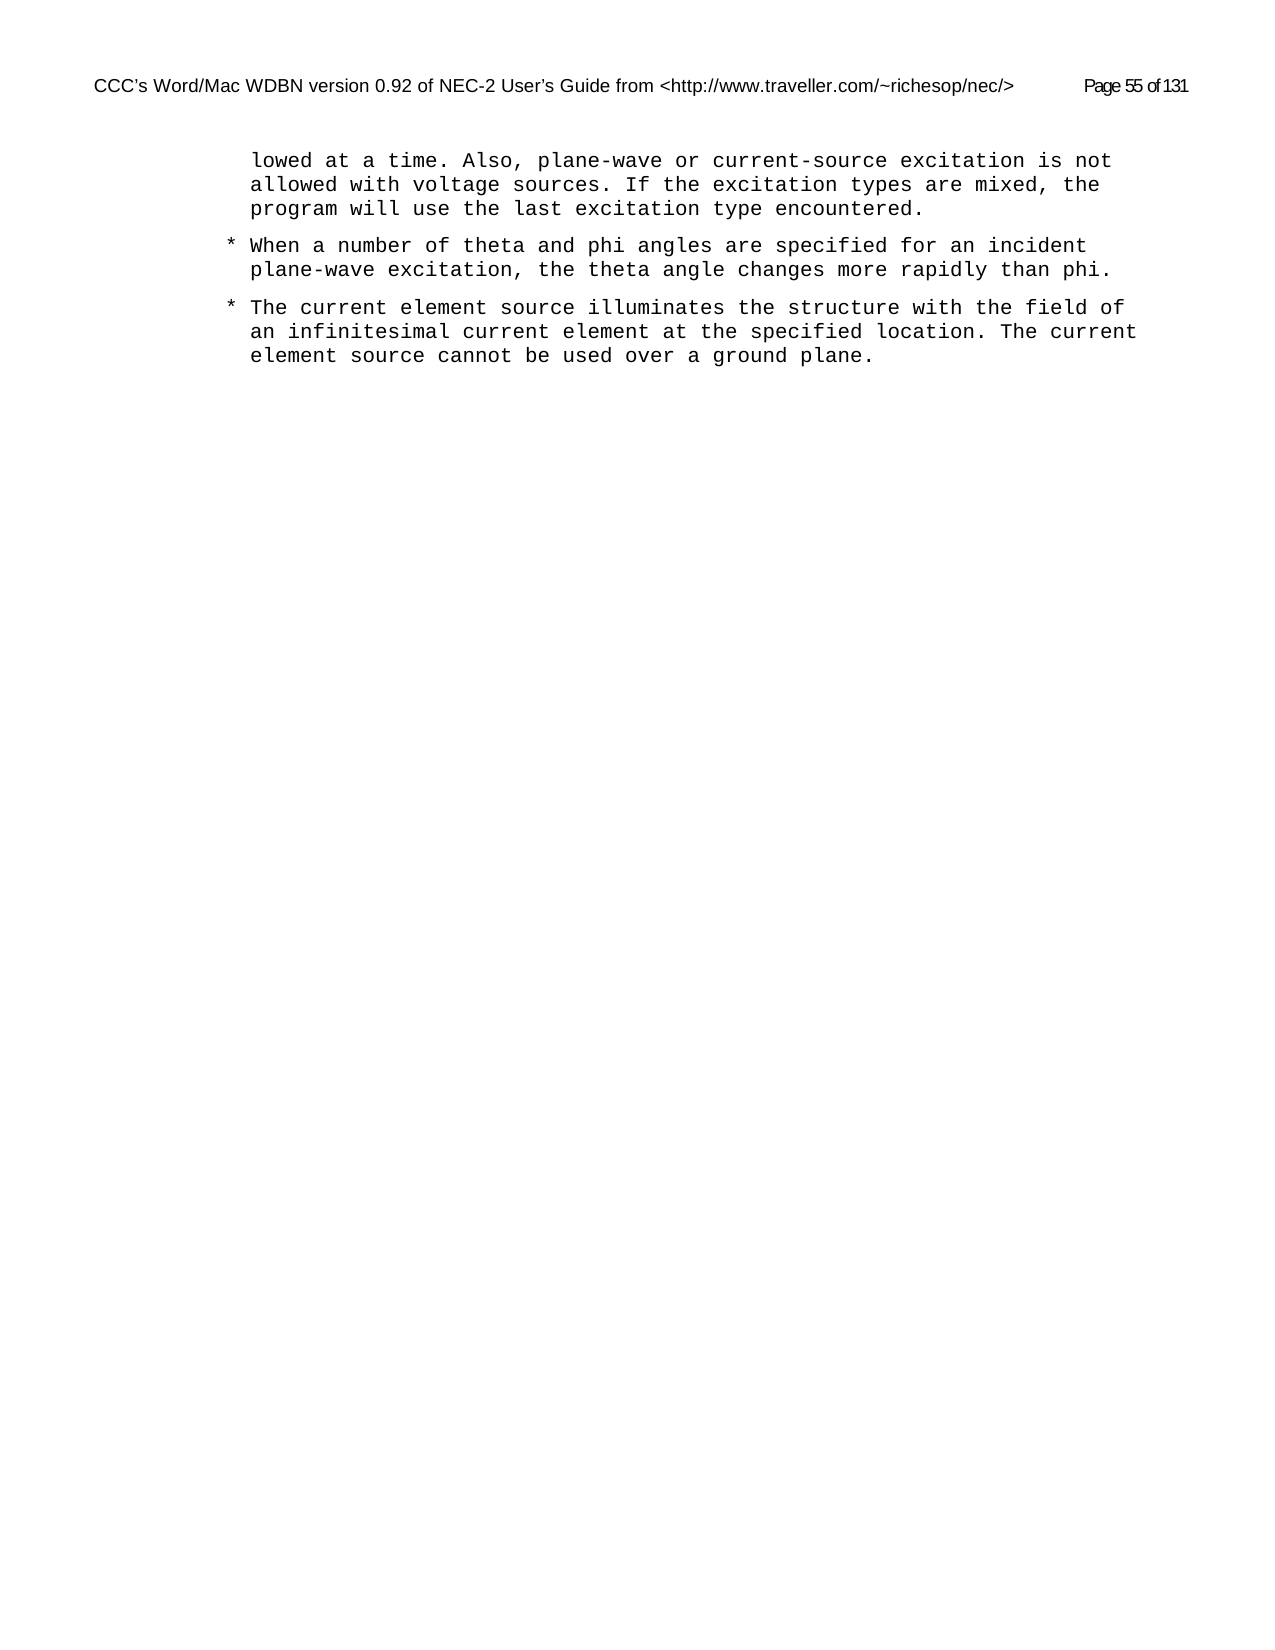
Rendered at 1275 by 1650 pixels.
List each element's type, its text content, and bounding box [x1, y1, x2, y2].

text program will use the last excitation type encountered. [187, 198, 1181, 222]
text * The current element source illuminates the structure with the field of [187, 283, 1181, 321]
text lowed at a time. Also, plane-wave or current-source excitation is not [187, 150, 1181, 174]
text an infinitesimal current element at the specified location. The current [187, 321, 1181, 345]
text element source cannot be used over a ground plane. [187, 345, 1181, 369]
text * When a number of theta and phi angles are specified for an incident [187, 222, 1181, 259]
text allowed with voltage sources. If the excitation types are mixed, the [187, 174, 1181, 198]
text plane-wave excitation, the theta angle changes more rapidly than phi. [187, 259, 1181, 283]
